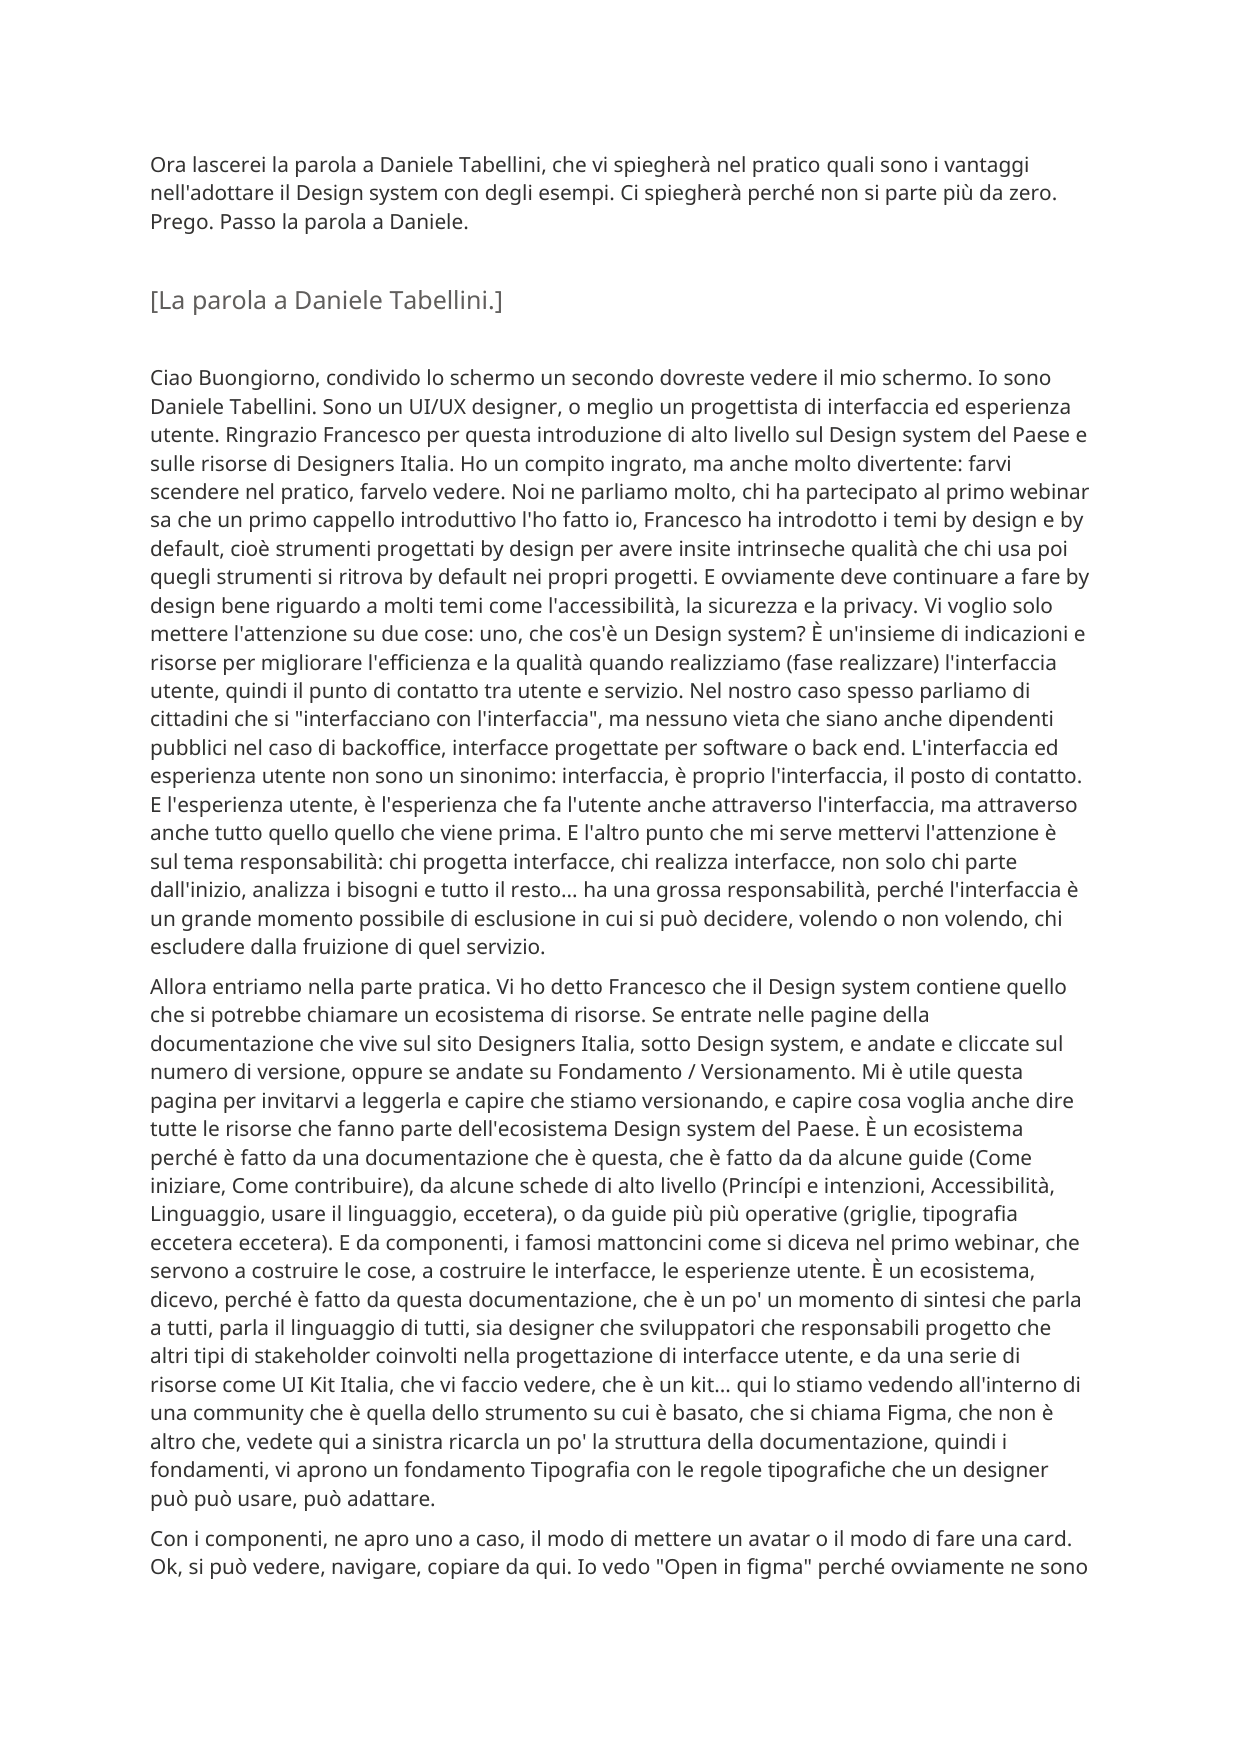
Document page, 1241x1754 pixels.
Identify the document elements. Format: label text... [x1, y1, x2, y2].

text Allora entriamo nella parte pratica. Vi ho detto Francesco che il Design system contiene quello che si potrebbe chiamare un ecosistema di risorse. Se entrate nelle pagine della documentazione che vive sul sito Designers Italia, sotto Design system, e andate e cliccate sul numero di versione, oppure se andate su Fondamento / Versionamento. Mi è utile questa pagina per invitarvi a leggerla e capire che stiamo versionando, e capire cosa voglia anche dire tutte le risorse che fanno parte dell'ecosistema Design system del Paese. È un ecosistema perché è fatto da una documentazione che è questa, che è fatto da da alcune guide (Come iniziare, Come contribuire), da alcune schede di alto livello (Princípi e intenzioni, Accessibilità, Linguaggio, usare il linguaggio, eccetera), o da guide più più operative (griglie, tipografia eccetera eccetera). E da componenti, i famosi mattoncini come si diceva nel primo webinar, che servono a costruire le cose, a costruire le interfacce, le esperienze utente. È un ecosistema, dicevo, perché è fatto da questa documentazione, che è un po' un momento di sintesi che parla a tutti, parla il linguaggio di tutti, sia designer che sviluppatori che responsabili progetto che altri tipi di stakeholder coinvolti nella progettazione di interfacce utente, e da una serie di risorse come UI Kit Italia, che vi faccio vedere, che è un kit... qui lo stiamo vedendo all'interno di una community che è quella dello strumento su cui è basato, che si chiama Figma, che non è altro che, vedete qui a sinistra ricarcla un po' la struttura della documentazione, quindi i fondamenti, vi aprono un fondamento Tipografia con le regole tipografiche che un designer può può usare, può adattare. [150, 972, 1090, 1512]
text Ora lascerei la parola a Daniele Tabellini, che vi spiegherà nel pratico quali sono i vantaggi nell'adottare il Design system con degli esempi. Ci spiegherà perché non si parte più da zero. Prego. Passo la parola a Daniele. [150, 150, 1090, 235]
text Ciao Buongiorno, condivido lo schermo un secondo dovreste vedere il mio schermo. Io sono Daniele Tabellini. Sono un UI/UX designer, o meglio un progettista di interfaccia ed esperienza utente. Ringrazio Francesco per questa introduzione di alto livello sul Design system del Paese e sulle risorse di Designers Italia. Ho un compito ingrato, ma anche molto divertente: farvi scendere nel pratico, farvelo vedere. Noi ne parliamo molto, chi ha partecipato al primo webinar sa che un primo cappello introduttivo l'ho fatto io, Francesco ha introdotto i temi by design e by default, cioè strumenti progettati by design per avere insite intrinseche qualità che chi usa poi quegli strumenti si ritrova by default nei propri progetti. E ovviamente deve continuare a fare by design bene riguardo a molti temi come l'accessibilità, la sicurezza e la privacy. Vi voglio solo mettere l'attenzione su due cose: uno, che cos'è un Design system? È un'insieme di indicazioni e risorse per migliorare l'efficienza e la qualità quando realizziamo (fase realizzare) l'interfaccia utente, quindi il punto di contatto tra utente e servizio. Nel nostro caso spesso parliamo di cittadini che si "interfacciano con l'interfaccia", ma nessuno vieta che siano anche dipendenti pubblici nel caso di backoffice, interfacce progettate per software o back end. L'interfaccia ed esperienza utente non sono un sinonimo: interfaccia, è proprio l'interfaccia, il posto di contatto. E l'esperienza utente, è l'esperienza che fa l'utente anche attraverso l'interfaccia, ma attraverso anche tutto quello quello che viene prima. E l'altro punto che mi serve mettervi l'attenzione è sul tema responsabilità: chi progetta interfacce, chi realizza interfacce, non solo chi parte dall'inizio, analizza i bisogni e tutto il resto... ha una grossa responsabilità, perché l'interfaccia è un grande momento possibile di esclusione in cui si può decidere, volendo o non volendo, chi escludere dalla fruizione di quel servizio. [150, 363, 1090, 961]
text Con i componenti, ne apro uno a caso, il modo di mettere un avatar o il modo di fare una card. Ok, si può vedere, navigare, copiare da qui. Io vedo "Open in figma" perché ovviamente ne sono [150, 1524, 1090, 1581]
subtitle [La parola a Daniele Tabellini.] [150, 282, 1090, 316]
